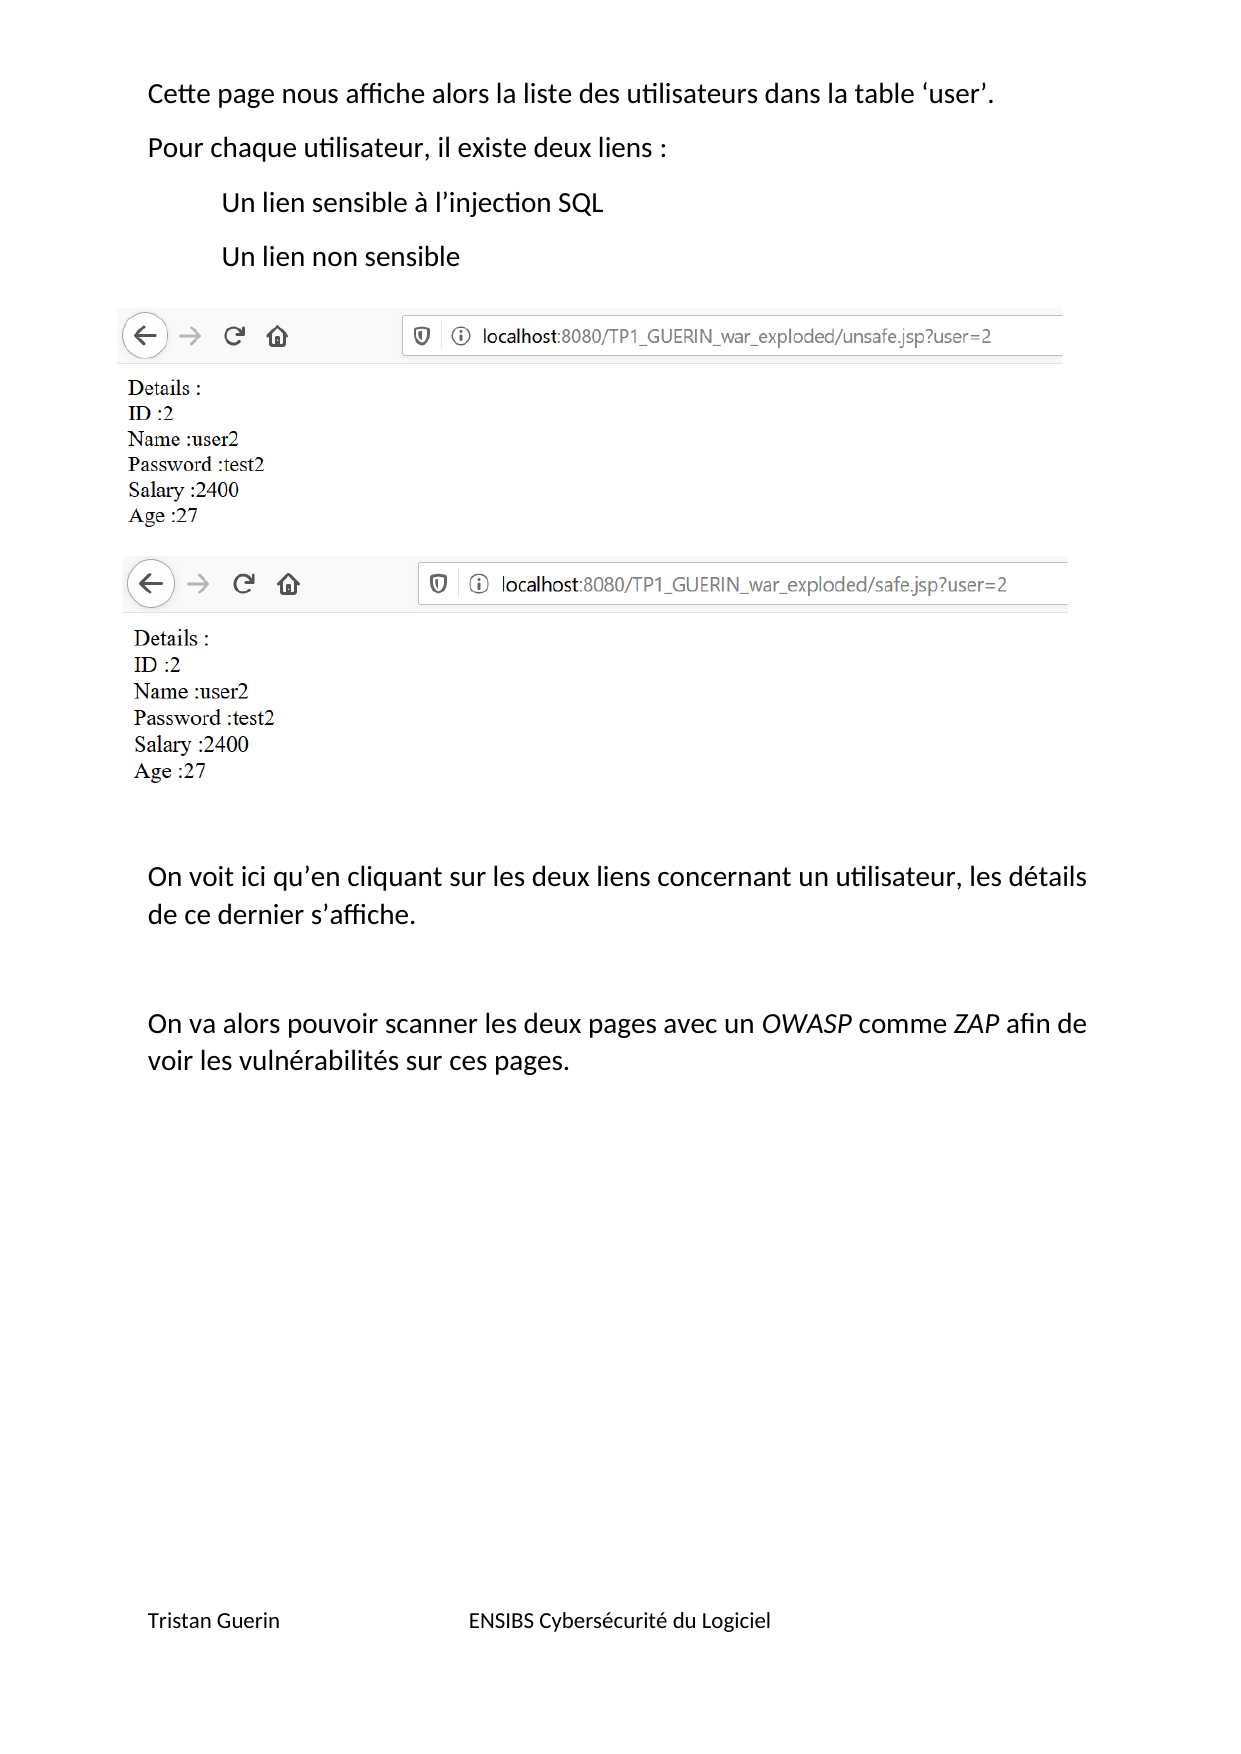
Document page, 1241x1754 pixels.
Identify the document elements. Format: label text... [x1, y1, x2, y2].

text On voit ici qu’en cliquant sur les deux liens concernant un utilisateur, les détails de ce dernier s’affiche. [148, 292, 1093, 932]
text Un lien non sensible [148, 238, 1093, 274]
text Pour chaque utilisateur, il existe deux liens : [148, 129, 1093, 165]
text On va alors pouvoir scanner les deux pages avec un OWASP comme ZAP afin de voir les vulnérabilités sur ces pages. [148, 1005, 1093, 1078]
text Cette page nous affiche alors la liste des utilisateurs dans la table ‘user’. [148, 75, 1093, 111]
text Un lien sensible à l’injection SQL [148, 184, 1093, 219]
